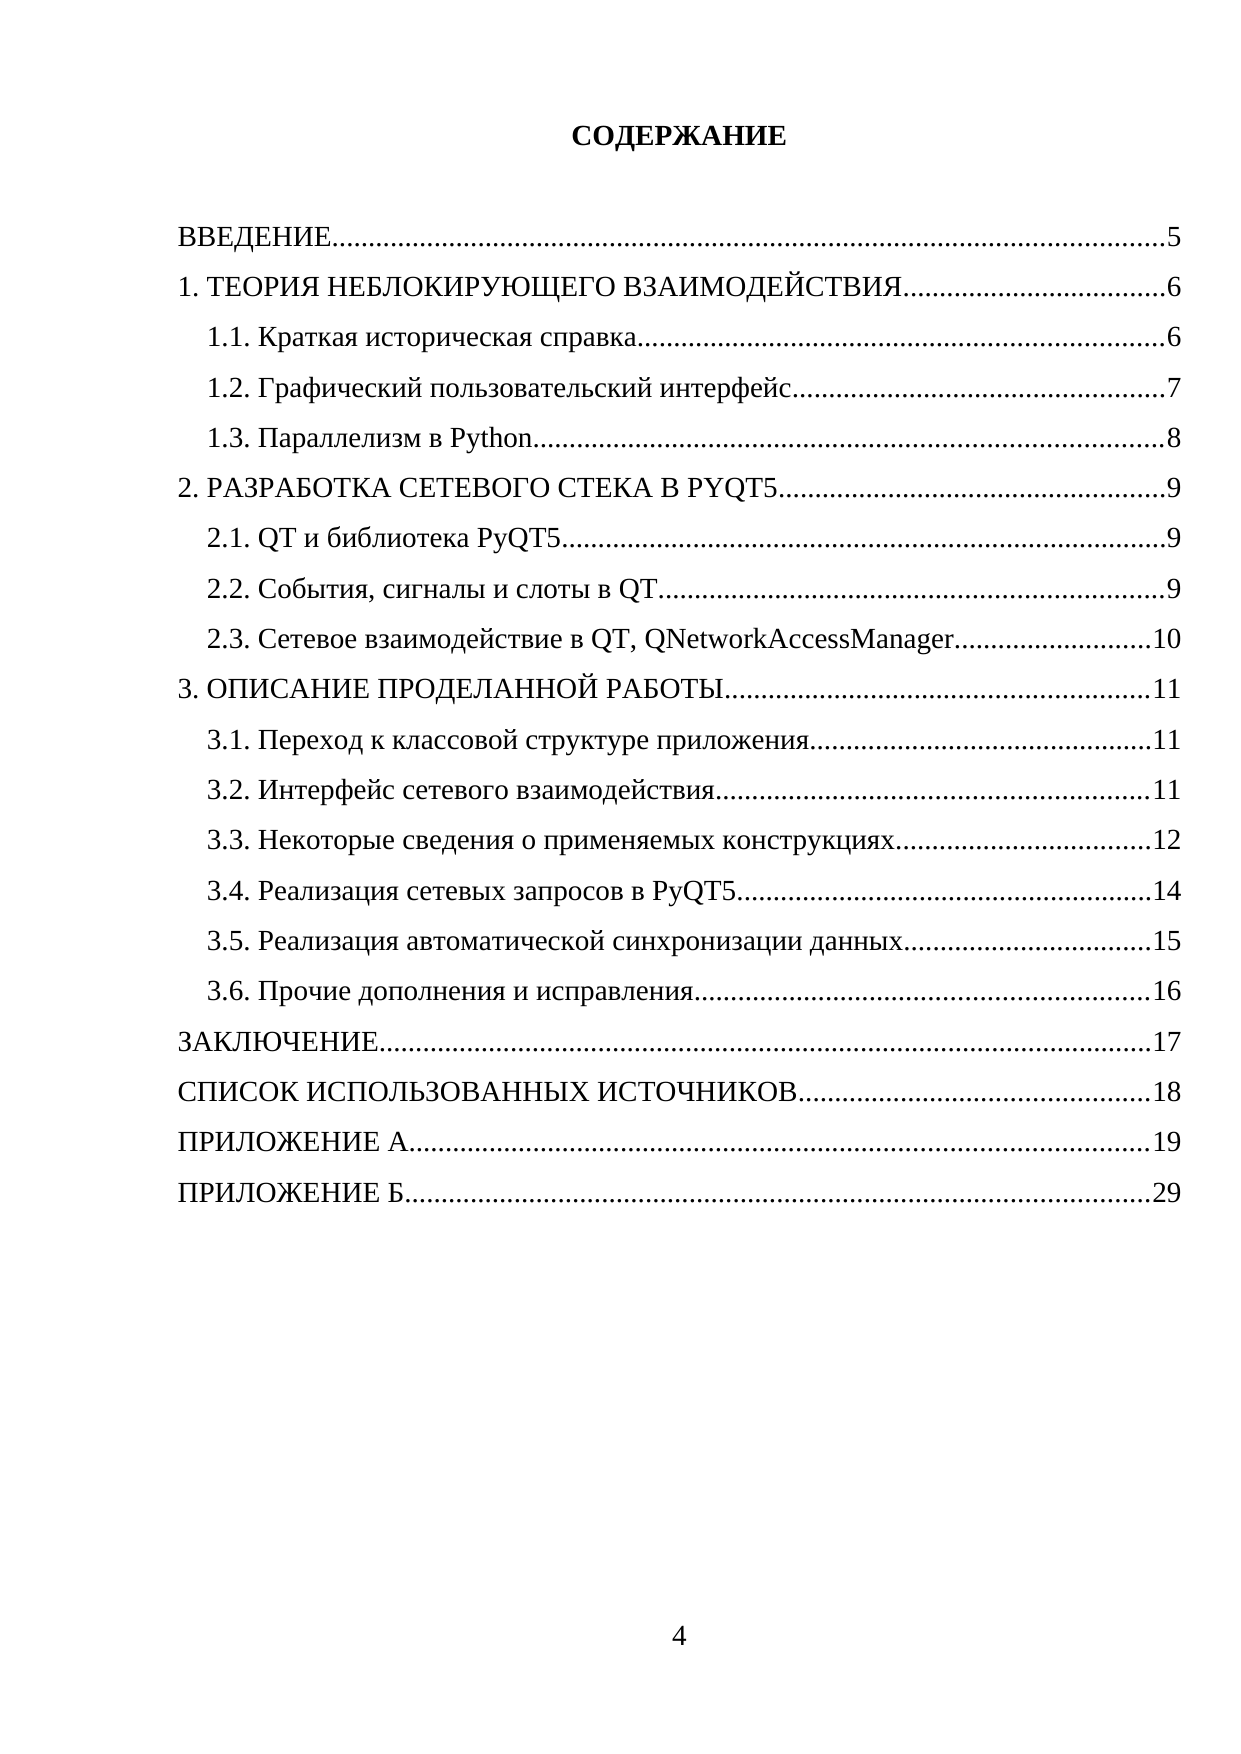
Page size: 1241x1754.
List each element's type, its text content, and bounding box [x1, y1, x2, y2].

text 3.3. Некоторые сведения о применяемых конструкциях 12 [207, 822, 1181, 856]
text 2.1. QT и библиотека PyQT5 9 [207, 521, 1181, 554]
text 1.2. Графический пользовательский интерфейс 7 [207, 370, 1181, 403]
text 1. ТЕОРИЯ НЕБЛОКИРУЮЩЕГО ВЗАИМОДЕЙСТВИЯ 6 [177, 269, 1181, 303]
text 3.5. Реализация автоматической синхронизации данных 15 [207, 923, 1181, 957]
text 2. РАЗРАБОТКА СЕТЕВОГО СТЕКА В PYQT5 9 [177, 470, 1181, 504]
text 3.4. Реализация сетевых запросов в PyQT5 14 [207, 873, 1181, 906]
text 1.1. Краткая историческая справка 6 [207, 319, 1181, 353]
text ВВЕДЕНИЕ 5 [177, 219, 1181, 252]
text 3. ОПИСАНИЕ ПРОДЕЛАННОЙ РАБОТЫ 11 [177, 672, 1181, 705]
text ПРИЛОЖЕНИЕ А 19 [177, 1124, 1181, 1158]
text 3.2. Интерфейс сетевого взаимодействия 11 [207, 772, 1181, 806]
text ЗАКЛЮЧЕНИЕ 17 [177, 1024, 1181, 1057]
text 2.3. Сетевое взаимодействие в QT, QNetworkAccessManager 10 [207, 621, 1181, 655]
text СПИСОК ИСПОЛЬЗОВАННЫХ ИСТОЧНИКОВ 18 [177, 1074, 1181, 1108]
text 3.6. Прочие дополнения и исправления 16 [207, 973, 1181, 1007]
text СОДЕРЖАНИЕ [177, 118, 1181, 152]
text 1.3. Параллелизм в Python 8 [207, 420, 1181, 453]
text 2.2. События, сигналы и слоты в QT 9 [207, 571, 1181, 604]
text ПРИЛОЖЕНИЕ Б 29 [177, 1175, 1181, 1208]
text 3.1. Переход к классовой структуре приложения 11 [207, 722, 1181, 755]
